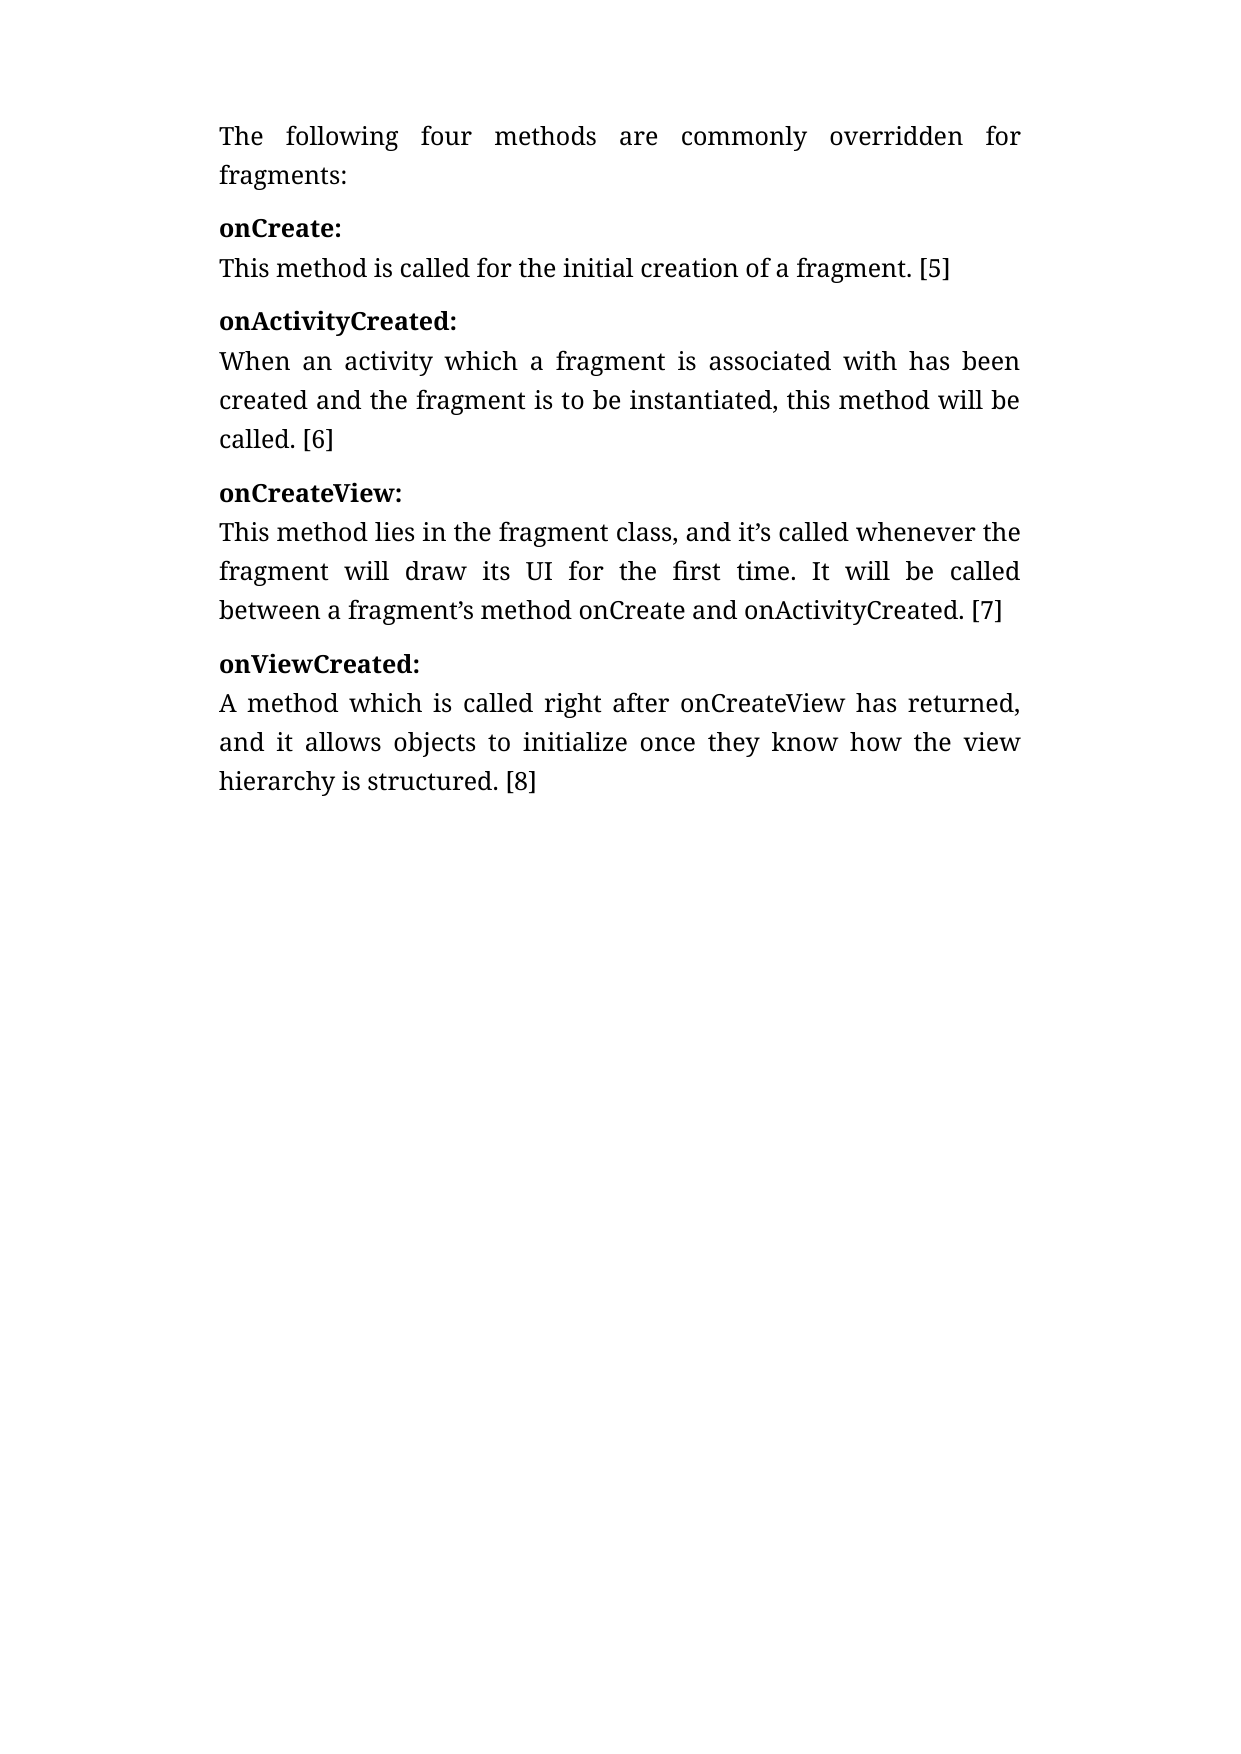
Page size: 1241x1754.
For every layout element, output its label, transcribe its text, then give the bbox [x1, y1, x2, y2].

text The following four methods are commonly overridden for fragments: [219, 118, 1022, 191]
text onViewCreated: A method which is called right after onCreateView has returned, and it allows objects to initialize once they know how the view hierarchy is structured. [8] [219, 646, 1022, 798]
text onCreateView: This method lies in the fragment class, and it’s called whenever the fragment will draw its UI for the first time. It will be called between a fragment’s method onCreate and onActivityCreated. [7] [219, 475, 1022, 627]
text onActivityCreated: When an activity which a fragment is associated with has been created and the fragment is to be instantiated, this method will be called. [6] [219, 304, 1022, 456]
text onCreate: This method is called for the initial creation of a fragment. [5] [219, 211, 1022, 284]
